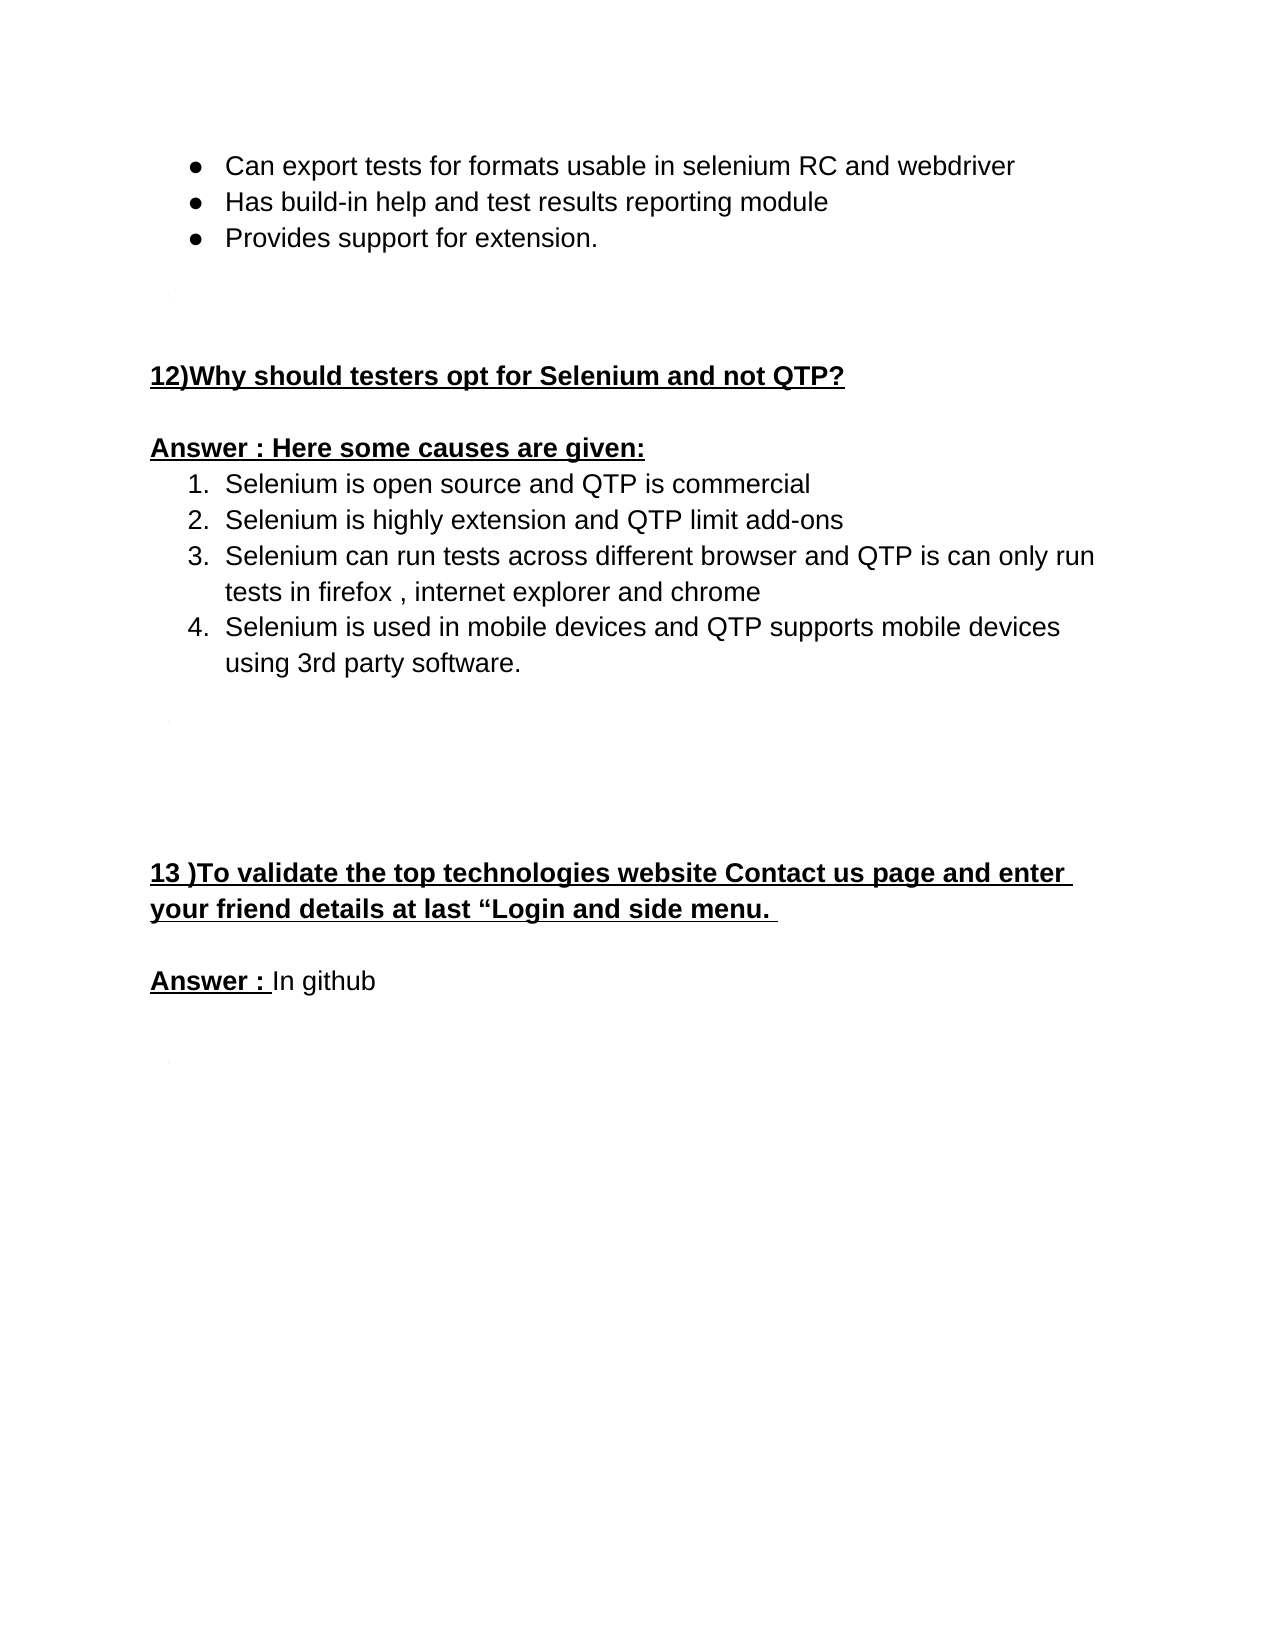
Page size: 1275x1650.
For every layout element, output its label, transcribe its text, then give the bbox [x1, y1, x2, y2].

text Answer : In github [150, 965, 1125, 996]
text Answer : Here some causes are given: [150, 432, 1125, 463]
text 13 )To validate the top technologies website Contact us page and enter your friend details at last “Login and side menu. [150, 857, 1125, 924]
list Selenium is highly extension and QTP limit add-ons [187, 504, 1125, 535]
list Can export tests for formats usable in selenium RC and webdriver [187, 150, 1125, 181]
list Selenium is open source and QTP is commercial [187, 468, 1125, 499]
list Selenium can run tests across different browser and QTP is can only run tests in firefox , internet explorer and chrome [187, 539, 1125, 607]
text 12)Why should testers opt for Selenium and not QTP? [150, 360, 1125, 391]
list Provides support for extension. [187, 222, 1125, 253]
list Has build-in help and test results reporting module [187, 186, 1125, 217]
list Selenium is used in mobile devices and QTP supports mobile devices using 3rd party software. [187, 611, 1125, 679]
